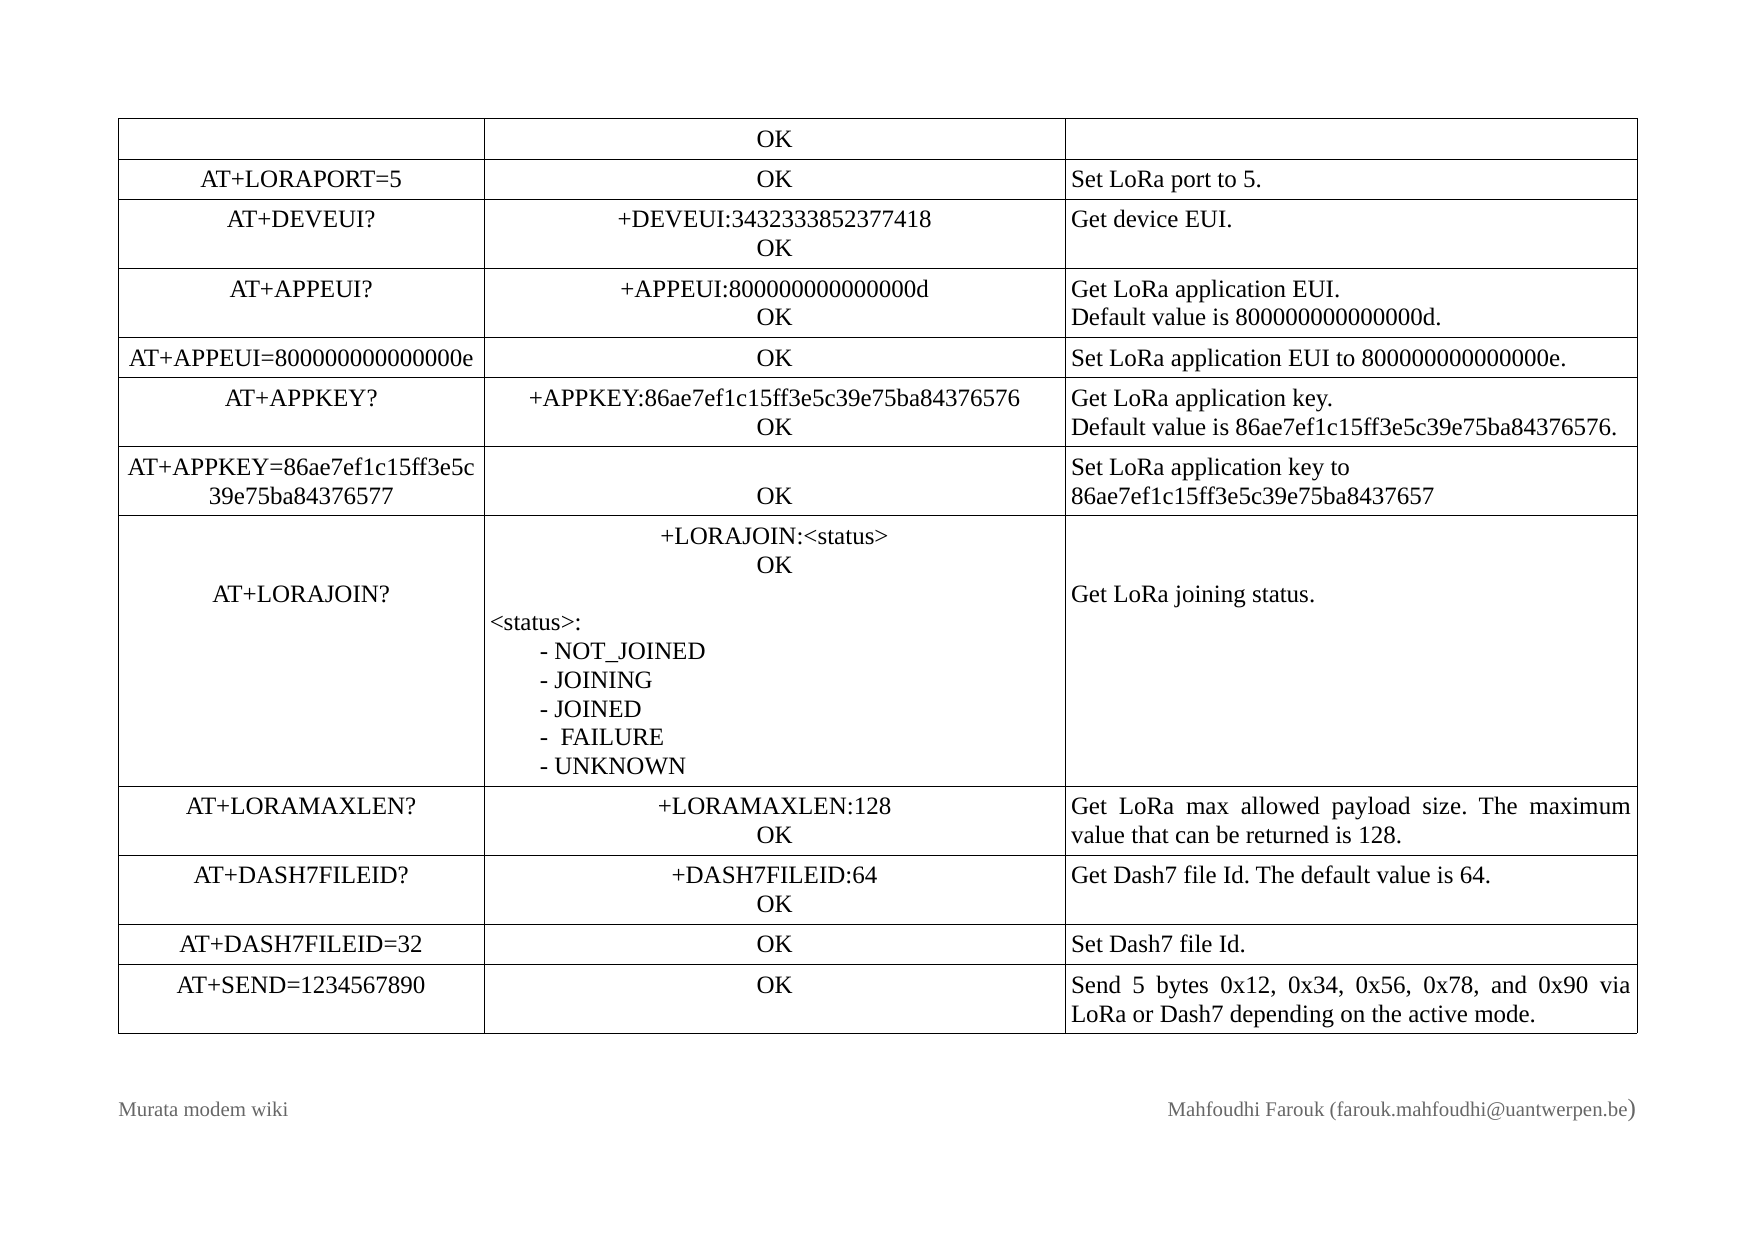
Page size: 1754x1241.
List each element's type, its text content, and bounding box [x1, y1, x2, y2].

table_cell AT+DASH7FILEID=32 [119, 925, 484, 964]
table_cell Send 5 bytes 0x12, 0x34, 0x56, 0x78, and 0x90 via LoRa or Dash7 depending on the active mode. [1066, 965, 1637, 1033]
table_cell OK [485, 338, 1065, 377]
table_cell +DASH7FILEID:64 OK [485, 856, 1065, 924]
table_cell Set LoRa application key to 86ae7ef1c15ff3e5c39e75ba8437657 [1066, 447, 1637, 515]
table_cell Get LoRa application EUI. Default value is 800000000000000d. [1066, 269, 1637, 337]
table_cell +LORAJOIN:<status> OK <status>: - NOT_JOINED - JOINING - JOINED - FAILURE - UNKNOWN [485, 516, 1065, 786]
table_cell Get LoRa joining status. [1066, 516, 1637, 786]
table_cell OK [485, 160, 1065, 199]
table_cell AT+APPKEY? [119, 378, 484, 446]
table_cell AT+APPEUI=800000000000000e [119, 338, 484, 377]
table_cell Get device EUI. [1066, 200, 1637, 268]
table_cell OK [485, 965, 1065, 1033]
table_cell +DEVEUI:3432333852377418 OK [485, 200, 1065, 268]
table_cell AT+APPEUI? [119, 269, 484, 337]
table_cell Set LoRa port to 5. [1066, 160, 1637, 199]
table_cell AT+DEVEUI? [119, 200, 484, 268]
table_cell OK [485, 447, 1065, 515]
table_cell [1066, 119, 1637, 158]
table_cell [119, 119, 484, 158]
table_cell Set Dash7 file Id. [1066, 925, 1637, 964]
table_cell AT+LORAPORT=5 [119, 160, 484, 199]
table_cell AT+SEND=1234567890 [119, 965, 484, 1033]
table_cell AT+LORAJOIN? [119, 516, 484, 786]
table_cell Get LoRa application key. Default value is 86ae7ef1c15ff3e5c39e75ba84376576. [1066, 378, 1637, 446]
table_cell AT+APPKEY=86ae7ef1c15ff3e5c39e75ba84376577 [119, 447, 484, 515]
table_cell OK [485, 925, 1065, 964]
table_cell +APPEUI:800000000000000d OK [485, 269, 1065, 337]
table_cell Get Dash7 file Id. The default value is 64. [1066, 856, 1637, 924]
table_cell OK [485, 119, 1065, 158]
table_cell Set LoRa application EUI to 800000000000000e. [1066, 338, 1637, 377]
table_cell +APPKEY:86ae7ef1c15ff3e5c39e75ba84376576 OK [485, 378, 1065, 446]
table_cell +LORAMAXLEN:128 OK [485, 787, 1065, 855]
table_cell AT+LORAMAXLEN? [119, 787, 484, 855]
table_cell Get LoRa max allowed payload size. The maximum value that can be returned is 128. [1066, 787, 1637, 855]
table_cell AT+DASH7FILEID? [119, 856, 484, 924]
